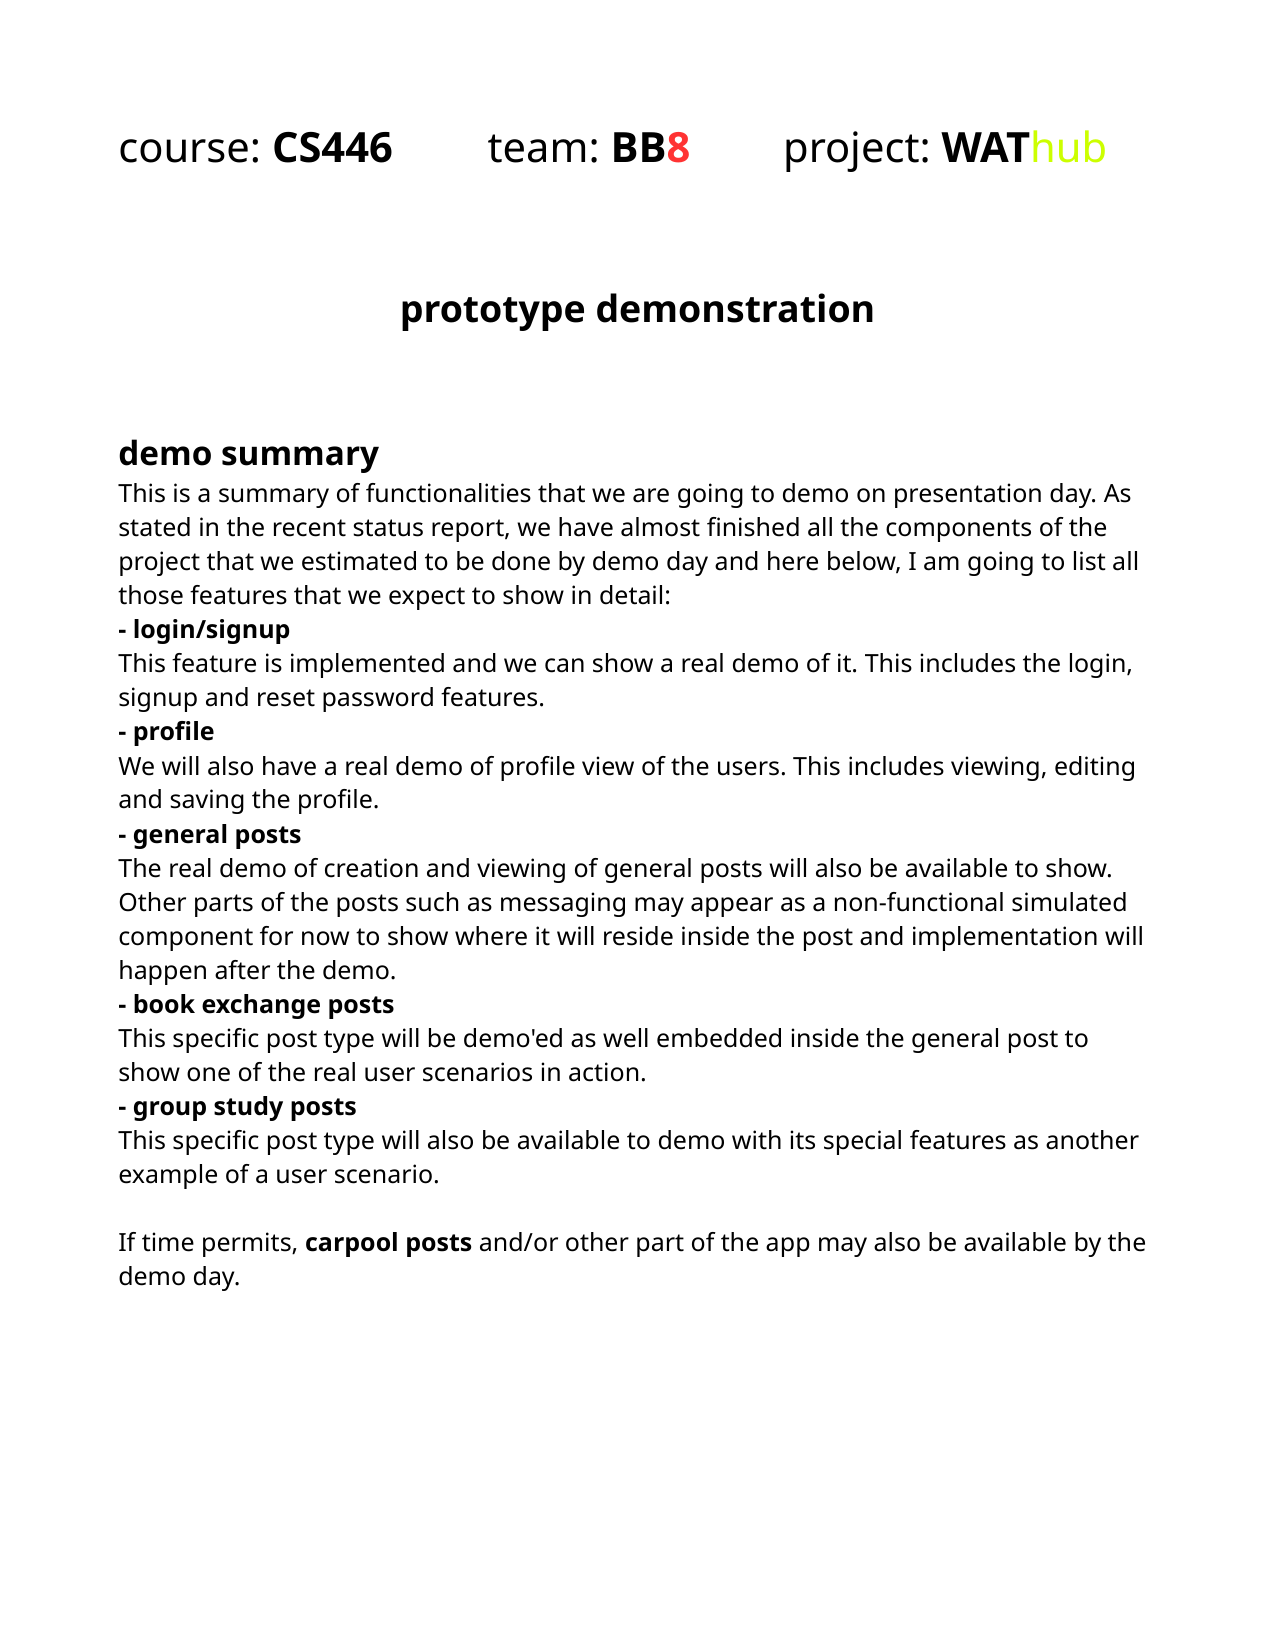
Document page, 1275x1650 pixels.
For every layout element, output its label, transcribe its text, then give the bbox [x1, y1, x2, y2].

text This is a summary of functionalities that we are going to demo on presentation day. As stated in the recent status report, we have almost finished all the components of the project that we estimated to be done by demo day and here below, I am going to list all those features that we expect to show in detail: [118, 476, 1157, 612]
text This specific post type will also be available to demo with its special features as another example of a user scenario. [118, 1123, 1157, 1191]
text - profile [118, 714, 1157, 748]
text - group study posts [118, 1089, 1157, 1123]
text demo summary [118, 430, 1157, 476]
text course: CS446 team: BB8 project: WAThub [118, 118, 1157, 175]
text - login/signup [118, 612, 1157, 646]
text We will also have a real demo of profile view of the users. This includes viewing, editing and saving the profile. [118, 748, 1157, 816]
text This specific post type will be demo'ed as well embedded inside the general post to show one of the real user scenarios in action. [118, 1021, 1157, 1089]
text - book exchange posts [118, 987, 1157, 1021]
text If time permits, carpool posts and/or other part of the app may also be available by the demo day. [118, 1225, 1157, 1293]
text - general posts [118, 816, 1157, 850]
text prototype demonstration [118, 283, 1157, 334]
text The real demo of creation and viewing of general posts will also be available to show. Other parts of the posts such as messaging may appear as a non-functional simulated component for now to show where it will reside inside the post and implementation will happen after the demo. [118, 850, 1157, 987]
text This feature is implemented and we can show a real demo of it. This includes the login, signup and reset password features. [118, 646, 1157, 714]
